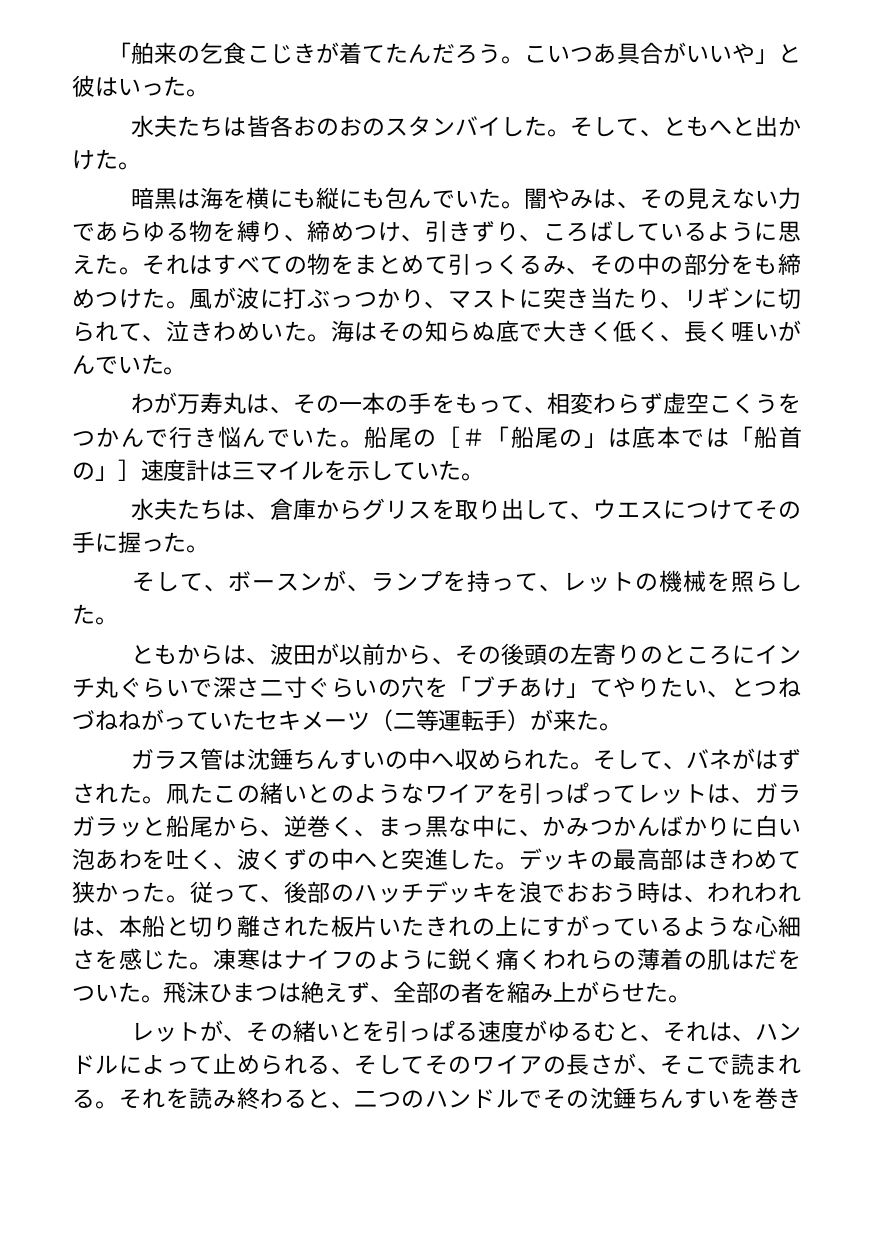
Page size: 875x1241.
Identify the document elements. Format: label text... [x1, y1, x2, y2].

text レットが、その緒いとを引っぱる速度がゆるむと、それは、ハンドルによって止められる、そしてそのワイアの長さが、そこで読まれる。それを読み終わると、二つのハンドルでその沈錘ちんすいを巻き [72, 1014, 802, 1114]
text そして、ボースンが、ランプを持って、レットの機械を照らした。 [72, 564, 802, 631]
text 暗黒は海を横にも縦にも包んでいた。闇やみは、その見えない力であらゆる物を縛り、締めつけ、引きずり、ころばしているように思えた。それはすべての物をまとめて引っくるみ、その中の部分をも締めつけた。風が波に打ぶっつかり、マストに突き当たり、リギンに切られて、泣きわめいた。海はその知らぬ底で大きく低く、長く啀いがんでいた。 [72, 181, 802, 380]
text 水夫たちは皆各おのおのスタンバイした。そして、ともへと出かけた。 [72, 108, 802, 175]
text 水夫たちは、倉庫からグリスを取り出して、ウエスにつけてその手に握った。 [72, 492, 802, 558]
text わが万寿丸は、その一本の手をもって、相変わらず虚空こくうをつかんで行き悩んでいた。船尾の［＃「船尾の」は底本では「船首の」］速度計は三マイルを示していた。 [72, 386, 802, 486]
text 「舶来の乞食こじきが着てたんだろう。こいつあ具合がいいや」と彼はいった。 [72, 36, 802, 102]
text ともからは、波田が以前から、その後頭の左寄りのところにインチ丸ぐらいで深さ二寸ぐらいの穴を「ブチあけ」てやりたい、とつねづねねがっていたセキメーツ（二等運転手）が来た。 [72, 637, 802, 736]
text ガラス管は沈錘ちんすいの中へ収められた。そして、バネがはずされた。凧たこの緒いとのようなワイアを引っぱってレットは、ガラガラッと船尾から、逆巻く、まっ黒な中に、かみつかんばかりに白い泡あわを吐く、波くずの中へと突進した。デッキの最高部はきわめて狭かった。従って、後部のハッチデッキを浪でおおう時は、われわれは、本船と切り離された板片いたきれの上にすがっているような心細さを感じた。凍寒はナイフのように鋭く痛くわれらの薄着の肌はだをついた。飛沫ひまつは絶えず、全部の者を縮み上がらせた。 [72, 742, 802, 1008]
